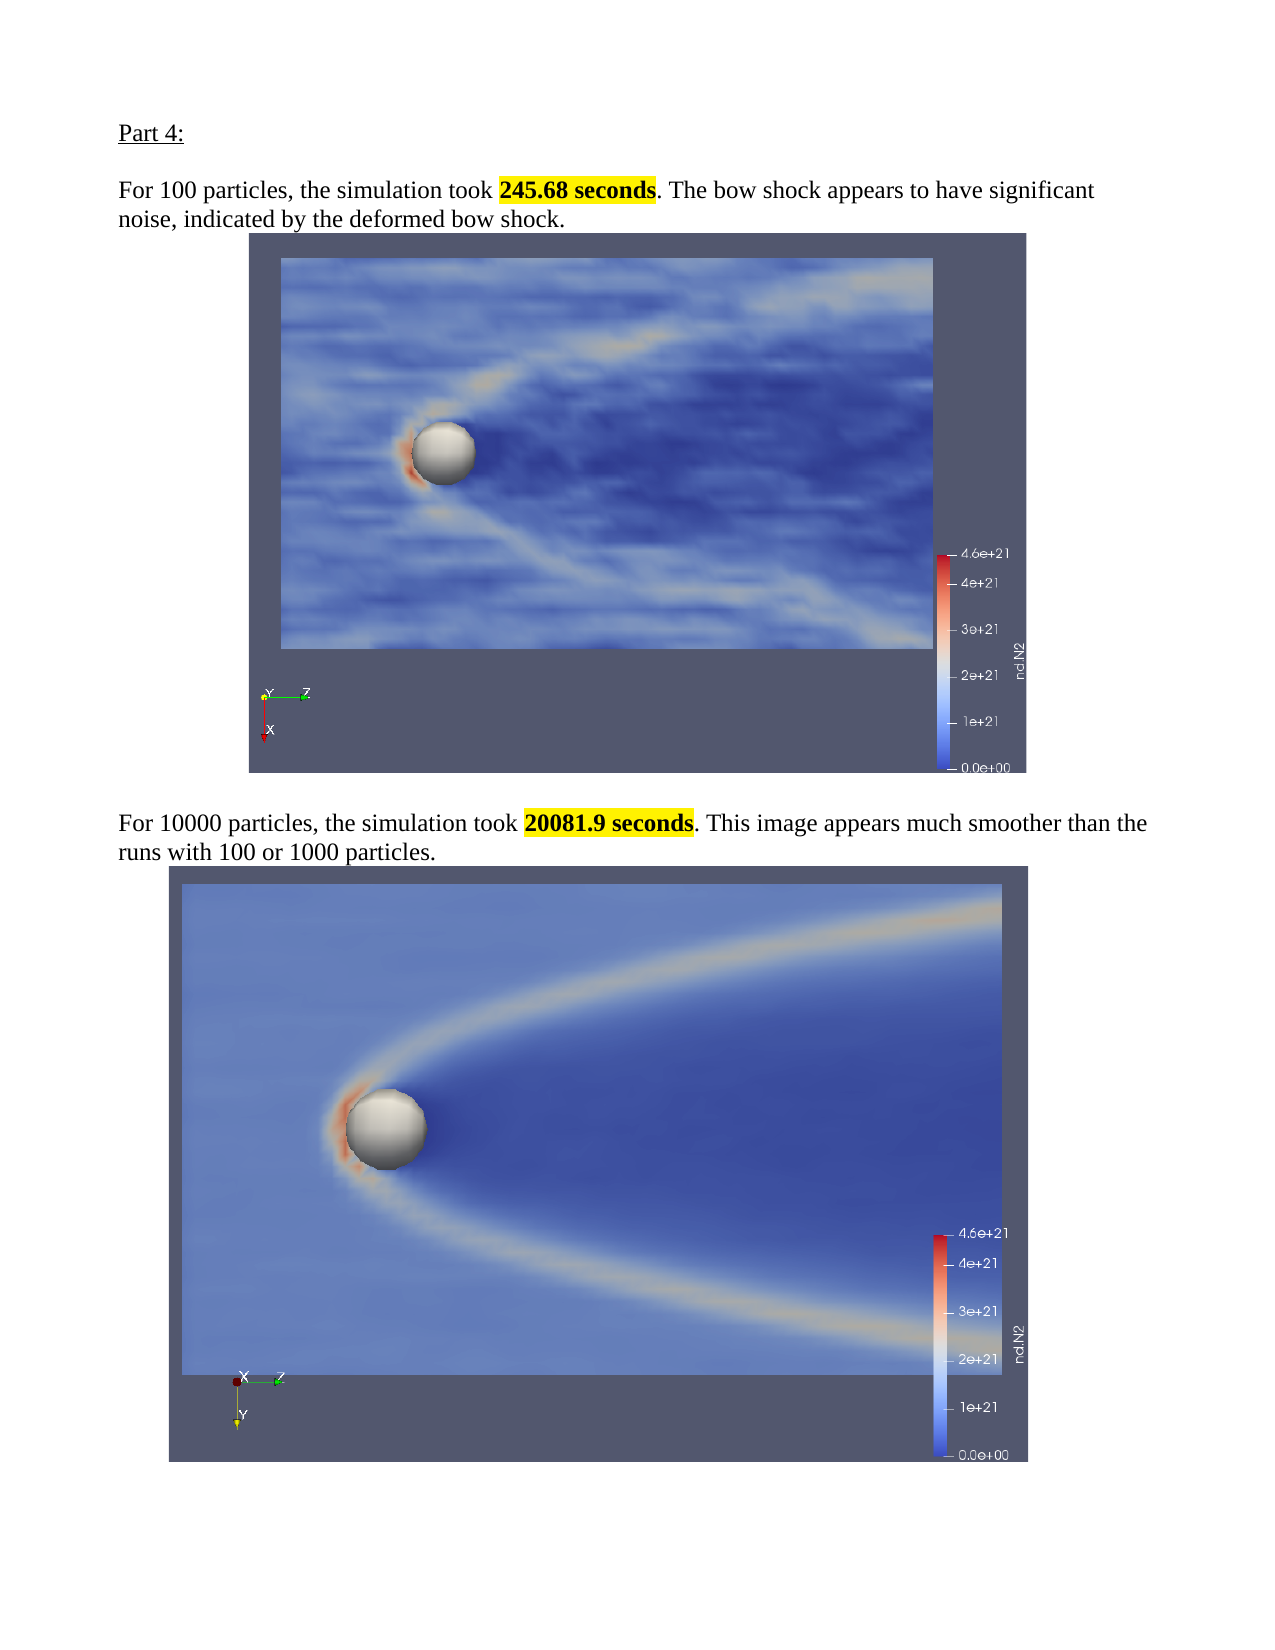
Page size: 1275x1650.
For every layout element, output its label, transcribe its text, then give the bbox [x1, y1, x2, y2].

text Part 4: [118, 118, 1157, 147]
text For 10000 particles, the simulation took 20081.9 seconds. This image appears much smoother than the runs with 100 or 1000 particles. [118, 808, 1157, 866]
picture [248, 233, 1027, 773]
picture [168, 866, 1029, 1462]
text For 100 particles, the simulation took 245.68 seconds. The bow shock appears to have significant noise, indicated by the deformed bow shock. [118, 176, 1157, 233]
